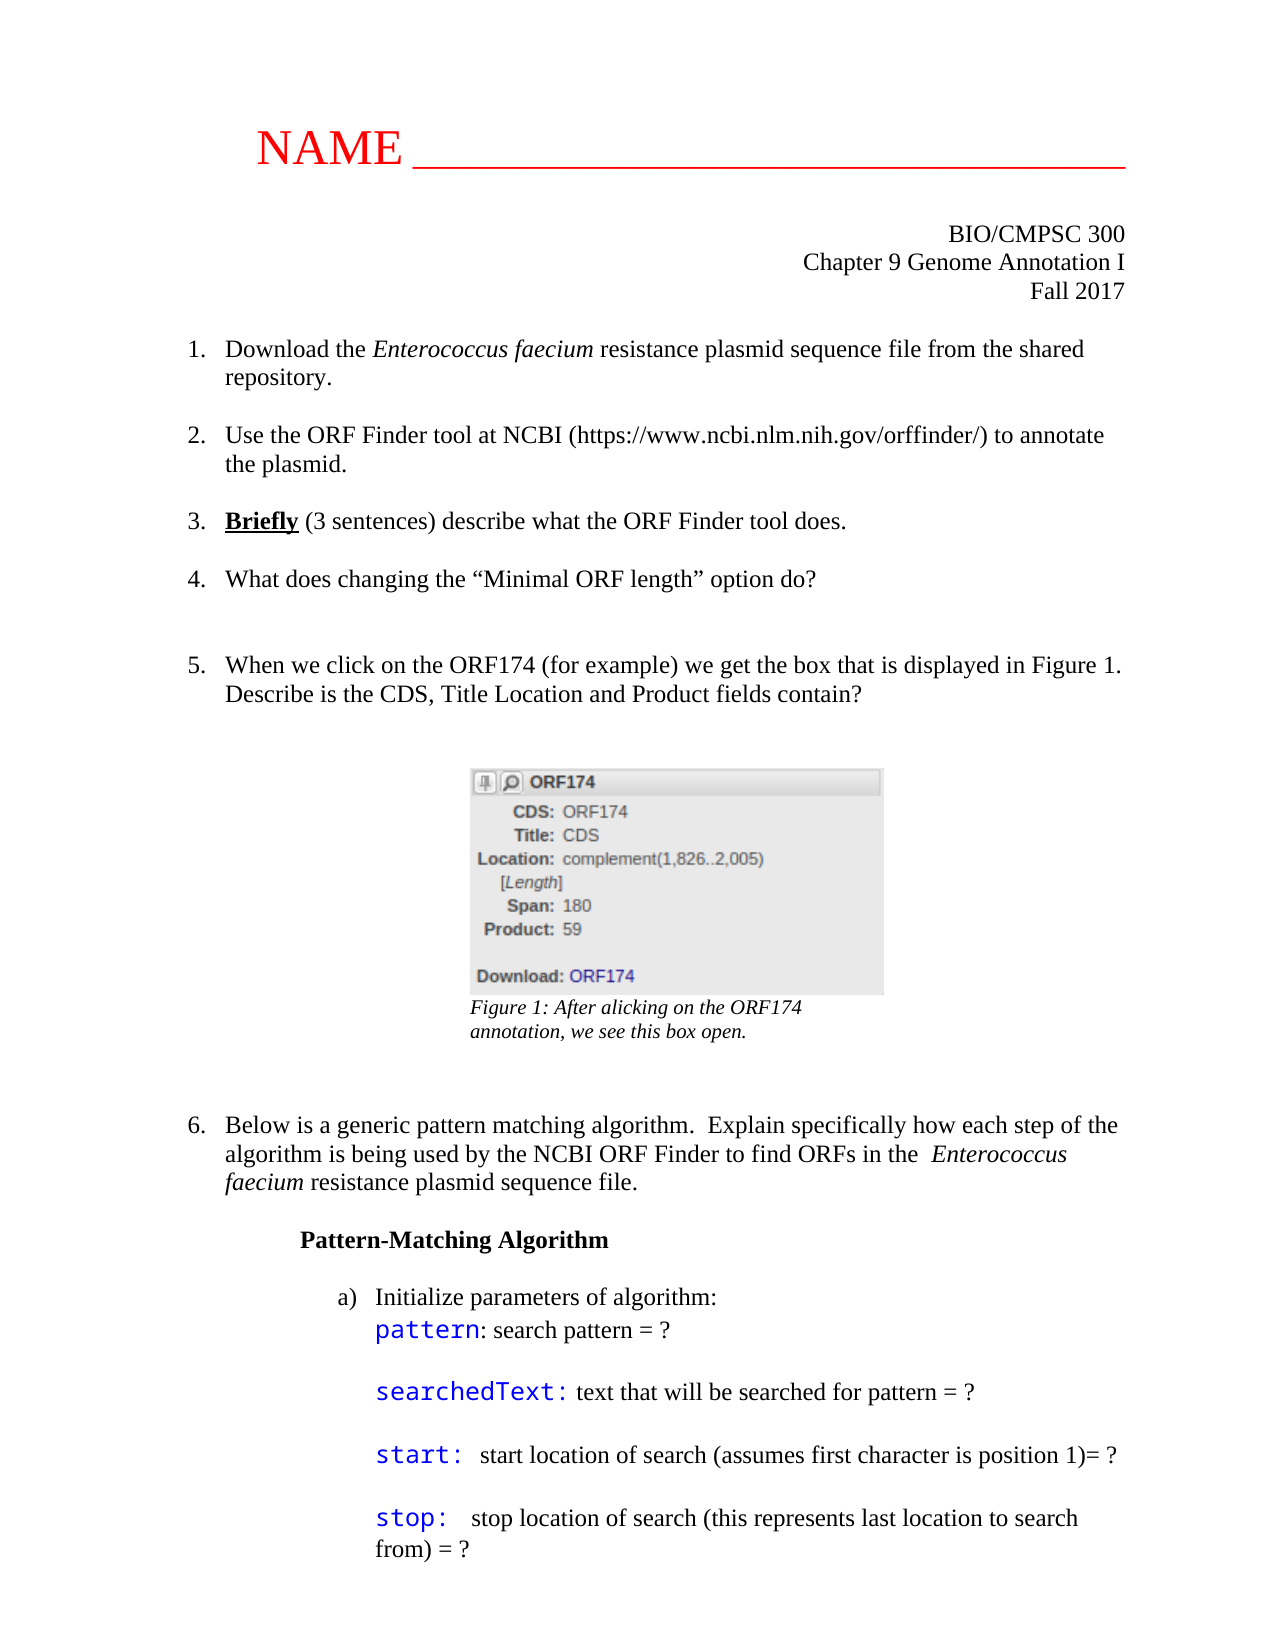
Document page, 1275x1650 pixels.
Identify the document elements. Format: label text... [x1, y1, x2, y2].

text stop: stop location of search (this represents last location to search from) = ? [150, 1500, 1125, 1562]
text Fall 2017 [150, 276, 1125, 305]
list Briefly (3 sentences) describe what the ORF Finder tool does. [187, 506, 1125, 535]
list Below is a generic pattern matching algorithm. Explain specifically how each step of the algorithm is being used by the NCBI ORF Finder to find ORFs in the Enterococcus faecium resistance plasmid sequence file. [187, 1110, 1125, 1196]
picture [469, 768, 884, 995]
text pattern: search pattern = ? [150, 1311, 1125, 1345]
text start: start location of search (assumes first character is position 1)= ? [150, 1437, 1125, 1471]
list When we click on the ORF174 (for example) we get the box that is displayed in Figure 1. Describe is the CDS, Title Location and Product fields contain? [187, 650, 1125, 707]
text Figure 1: After alicking on the ORF174 annotation, we see this box open. [470, 995, 884, 1043]
text NAME ______________________________________ [150, 118, 1125, 176]
text BIO/CMPSC 300 [150, 219, 1125, 247]
text Chapter 9 Genome Annotation I [150, 247, 1125, 276]
text searchedText: text that will be searched for pattern = ? [150, 1374, 1125, 1408]
text Pattern-Matching Algorithm [150, 1225, 1125, 1254]
list What does changing the “Minimal ORF length” option do? [187, 564, 1125, 592]
list Initialize parameters of algorithm: [337, 1282, 1125, 1311]
list Download the Enterococcus faecium resistance plasmid sequence file from the shared repository. [187, 334, 1125, 391]
list Use the ORF Finder tool at NCBI (https://www.ncbi.nlm.nih.gov/orffinder/) to annotate the plasmid. [187, 420, 1125, 477]
